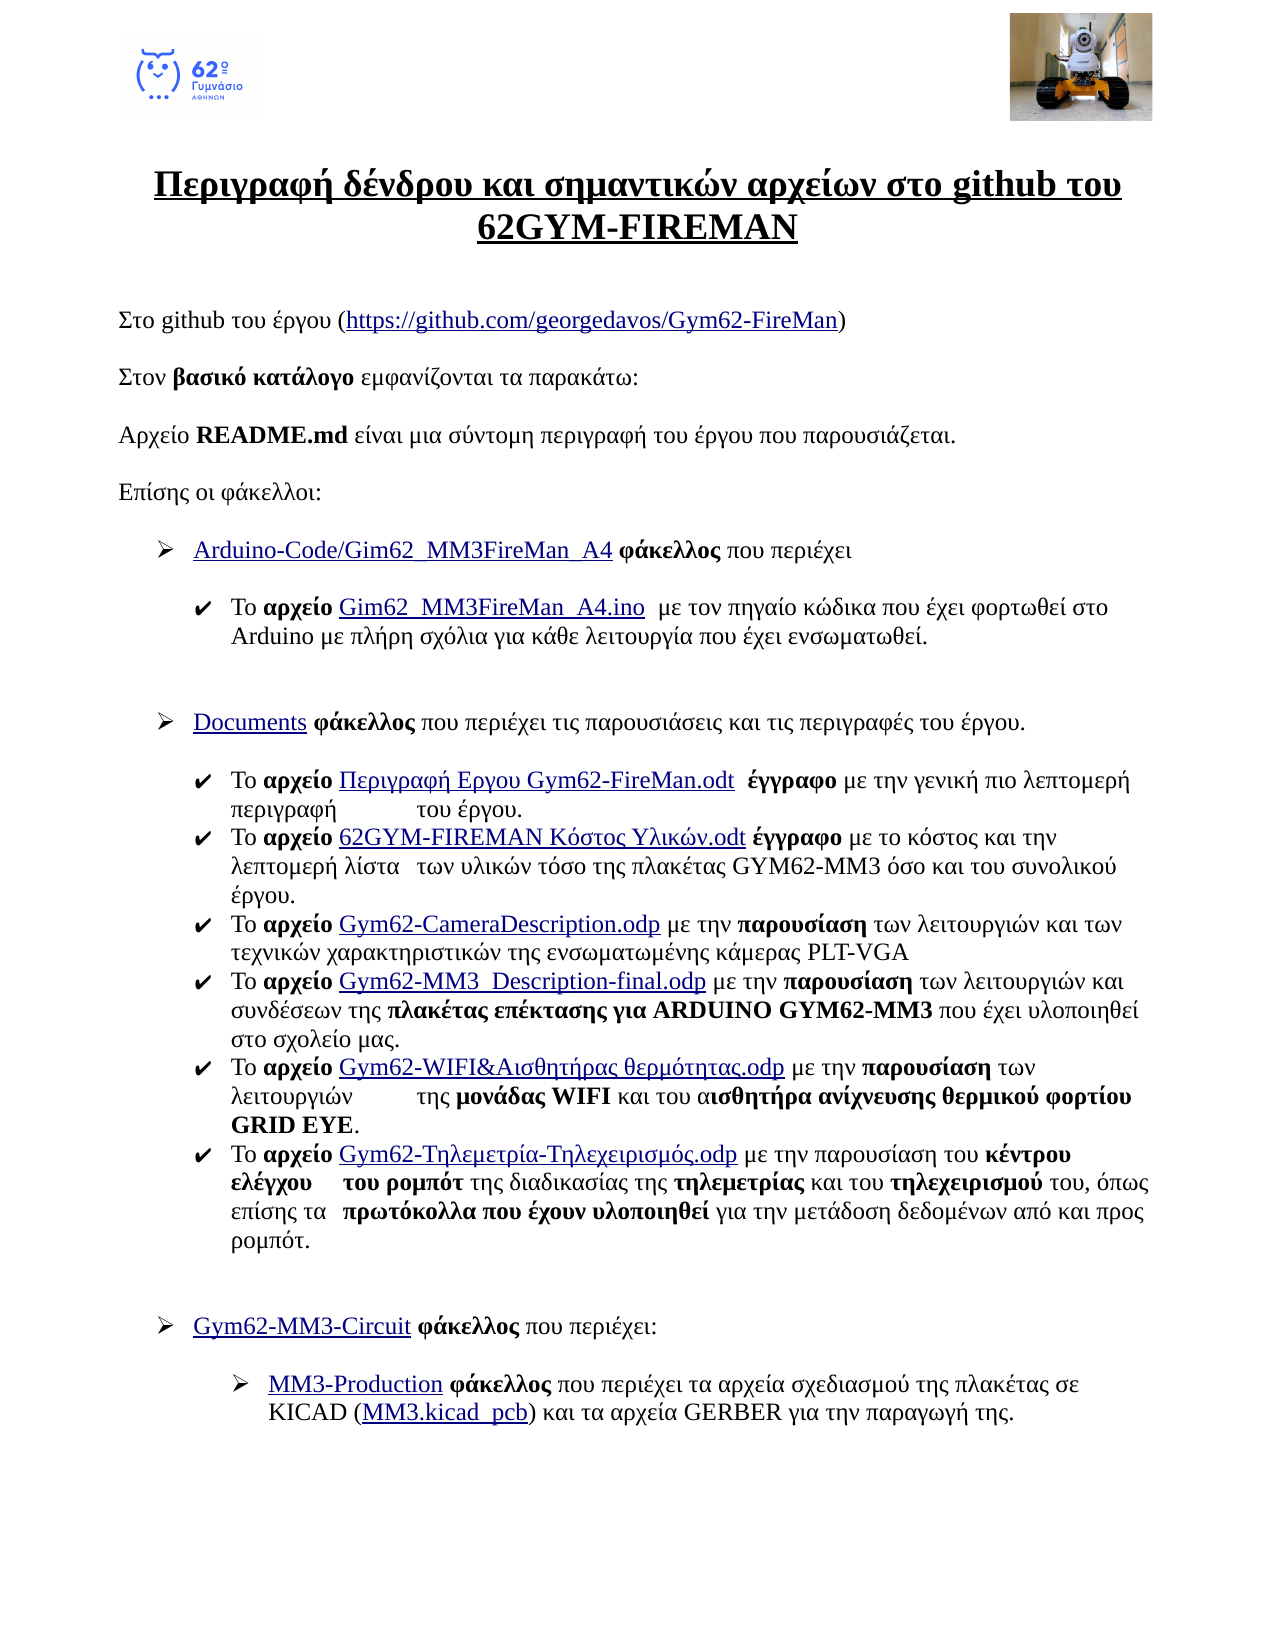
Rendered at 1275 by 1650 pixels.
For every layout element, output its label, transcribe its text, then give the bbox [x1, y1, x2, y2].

picture [119, 32, 265, 118]
list To αρχείο Gym62-MM3_Description-final.odp με την παρουσίαση των λειτουργιών και συνδέσεων της πλακέτας επέκτασης για ARDUINO GYM62-MM3 που έχει υλοποιηθεί στο σχολείο μας. [195, 966, 1157, 1052]
list Το αρχείο 62GYM-FIREMAN Κόστος Υλικών.odt έγγραφο με το κόστος και την λεπτομερή λίστα των υλικών τόσο της πλακέτας GYM62-MM3 όσο και του συνολικού έργου. [195, 822, 1157, 909]
list Το αρχείο Gym62-CameraDescription.odp με την παρουσίαση των λειτουργιών και των τεχνικών χαρακτηριστικών της ενσωματωμένης κάμερας PLT-VGA [195, 909, 1157, 966]
list Το αρχείο Gym62-Τηλεμετρία-Τηλεχειρισμός.odp με την παρουσίαση του κέντρου ελέγχου του ρομπότ της διαδικασίας της τηλεμετρίας και του τηλεχειρισμού του, όπως επίσης τα πρωτόκολλα που έχουν υλοποιηθεί για την μετάδοση δεδομένων από και προς ρομπότ. [195, 1139, 1157, 1254]
text Στο github του έργου (https://github.com/georgedavos/Gym62-FireMan) [118, 305, 1157, 334]
text Στον βασικό κατάλογο εμφανίζονται τα παρακάτω: [118, 362, 1157, 391]
text Περιγραφή δένδρου και σημαντικών αρχείων στο github του 62GYM-FIREMAN [118, 161, 1157, 247]
list Το αρχείο Περιγραφή Εργου Gym62-FireMan.odt έγγραφο με την γενική πιο λεπτομερή περιγραφή του έργου. [195, 765, 1157, 822]
list MM3-Production φάκελλος που περιέχει τα αρχεία σχεδιασμού της πλακέτας σε KICAD (MM3.kicad_pcb) και τα αρχεία GERBER για την παραγωγή της. [231, 1369, 1157, 1426]
text Αρχείο README.md είναι μια σύντομη περιγραφή του έργου που παρουσιάζεται. [118, 420, 1157, 449]
list Το αρχείο Gym62-WIFI&Αισθητήρας θερμότητας.odp με την παρουσίαση των λειτουργιών της μονάδας WIFI και του αισθητήρα ανίχνευσης θερμικού φορτίου GRID EYE. [195, 1052, 1157, 1139]
text Επίσης οι φάκελλοι: [118, 477, 1157, 506]
list Documents φάκελλος που περιέχει τις παρουσιάσεις και τις περιγραφές του έργου. [156, 707, 1157, 736]
list Gym62-MM3-Circuit φάκελλος που περιέχει: [156, 1311, 1157, 1340]
picture [1009, 13, 1153, 121]
list Το αρχείο Gim62_MM3FireMan_A4.ino με τον πηγαίο κώδικα που έχει φορτωθεί στο Arduino με πλήρη σχόλια για κάθε λειτουργία που έχει ενσωματωθεί. [195, 592, 1157, 650]
list Arduino-Code/Gim62_MM3FireMan_A4 φάκελλος που περιέχει [156, 535, 1157, 564]
